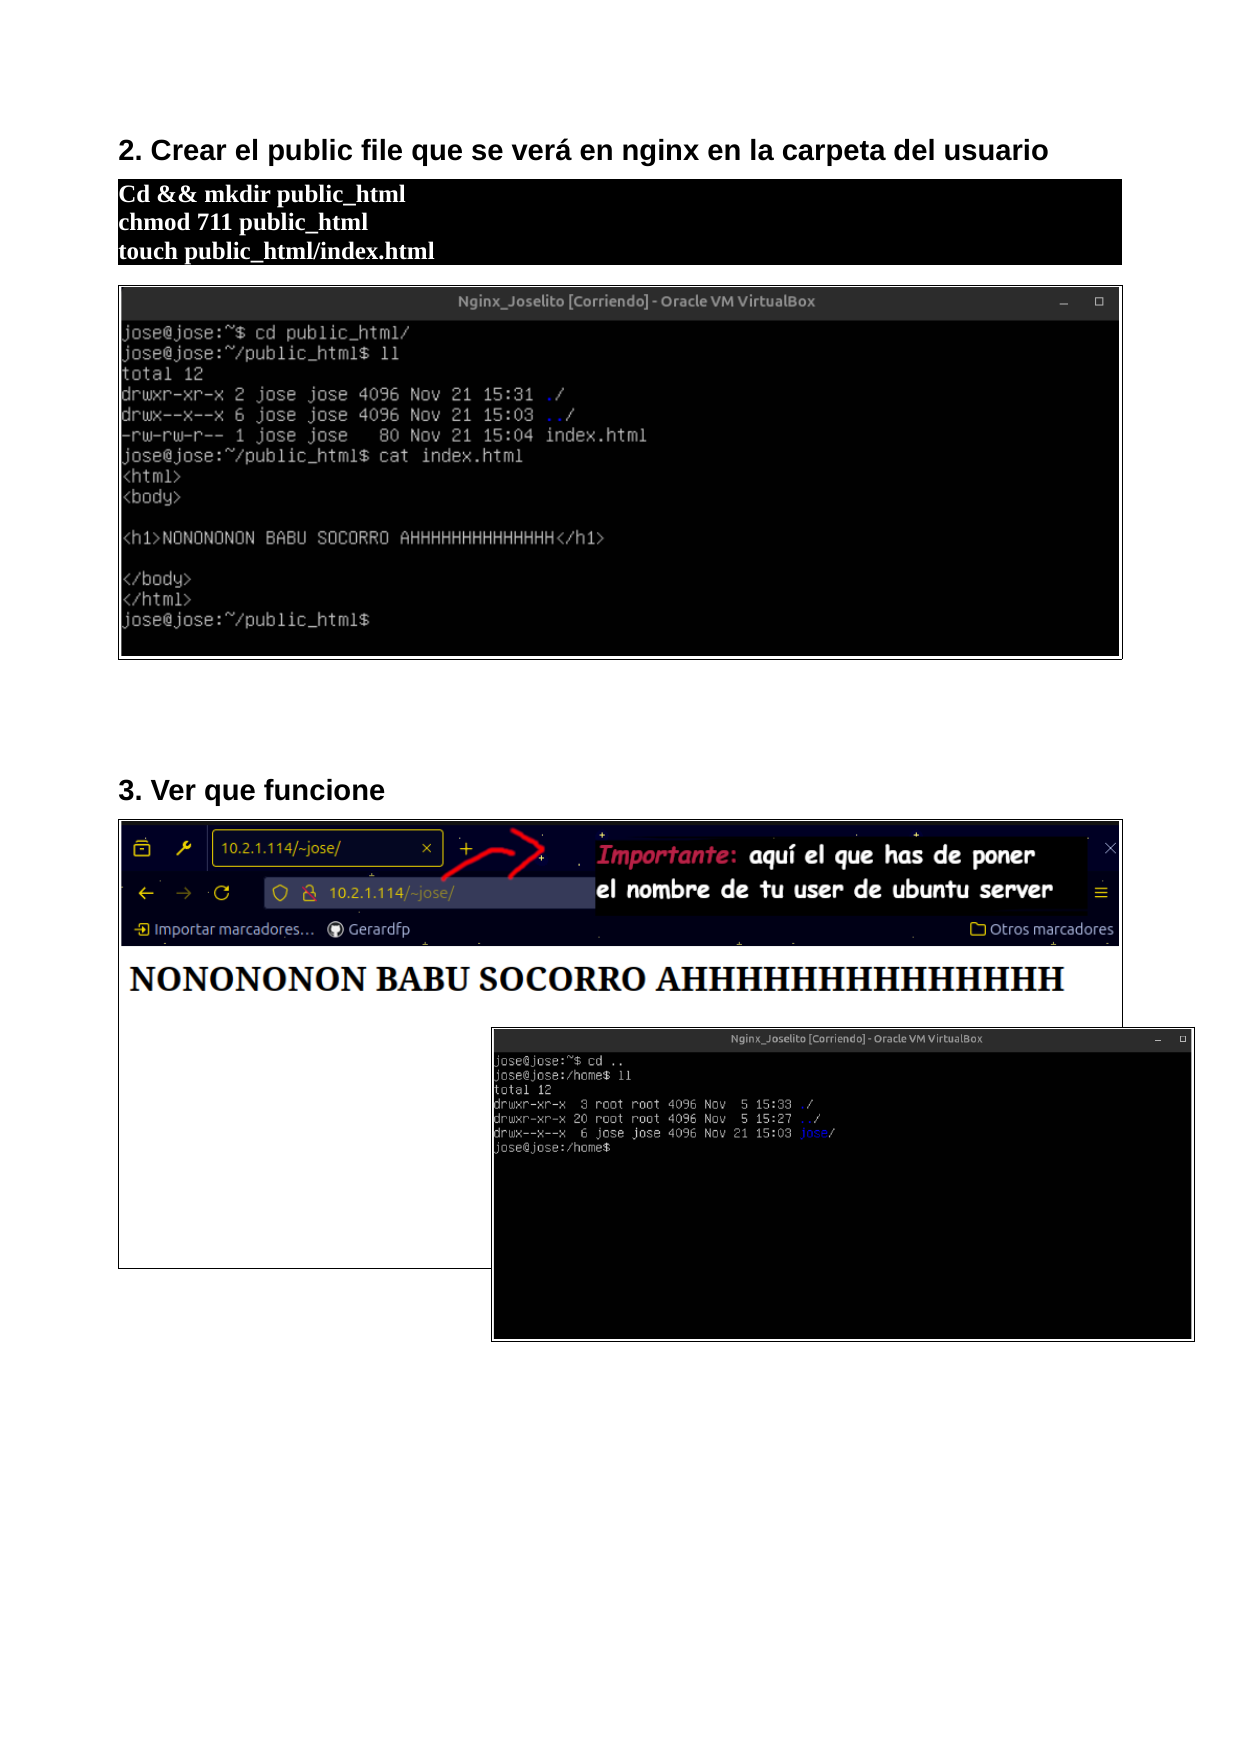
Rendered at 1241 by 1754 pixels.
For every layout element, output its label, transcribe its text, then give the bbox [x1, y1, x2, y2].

subtitle 2. Crear el public file que se verá en nginx en la carpeta del usuario [118, 133, 1122, 166]
picture [493, 1029, 1192, 1339]
picture [121, 287, 1119, 656]
table_header Cd && mkdir public_html chmod 711 public_html touch public_html/index.html [118, 179, 1122, 265]
picture [121, 821, 1119, 1266]
subtitle 3. Ver que funcione [118, 773, 1122, 806]
